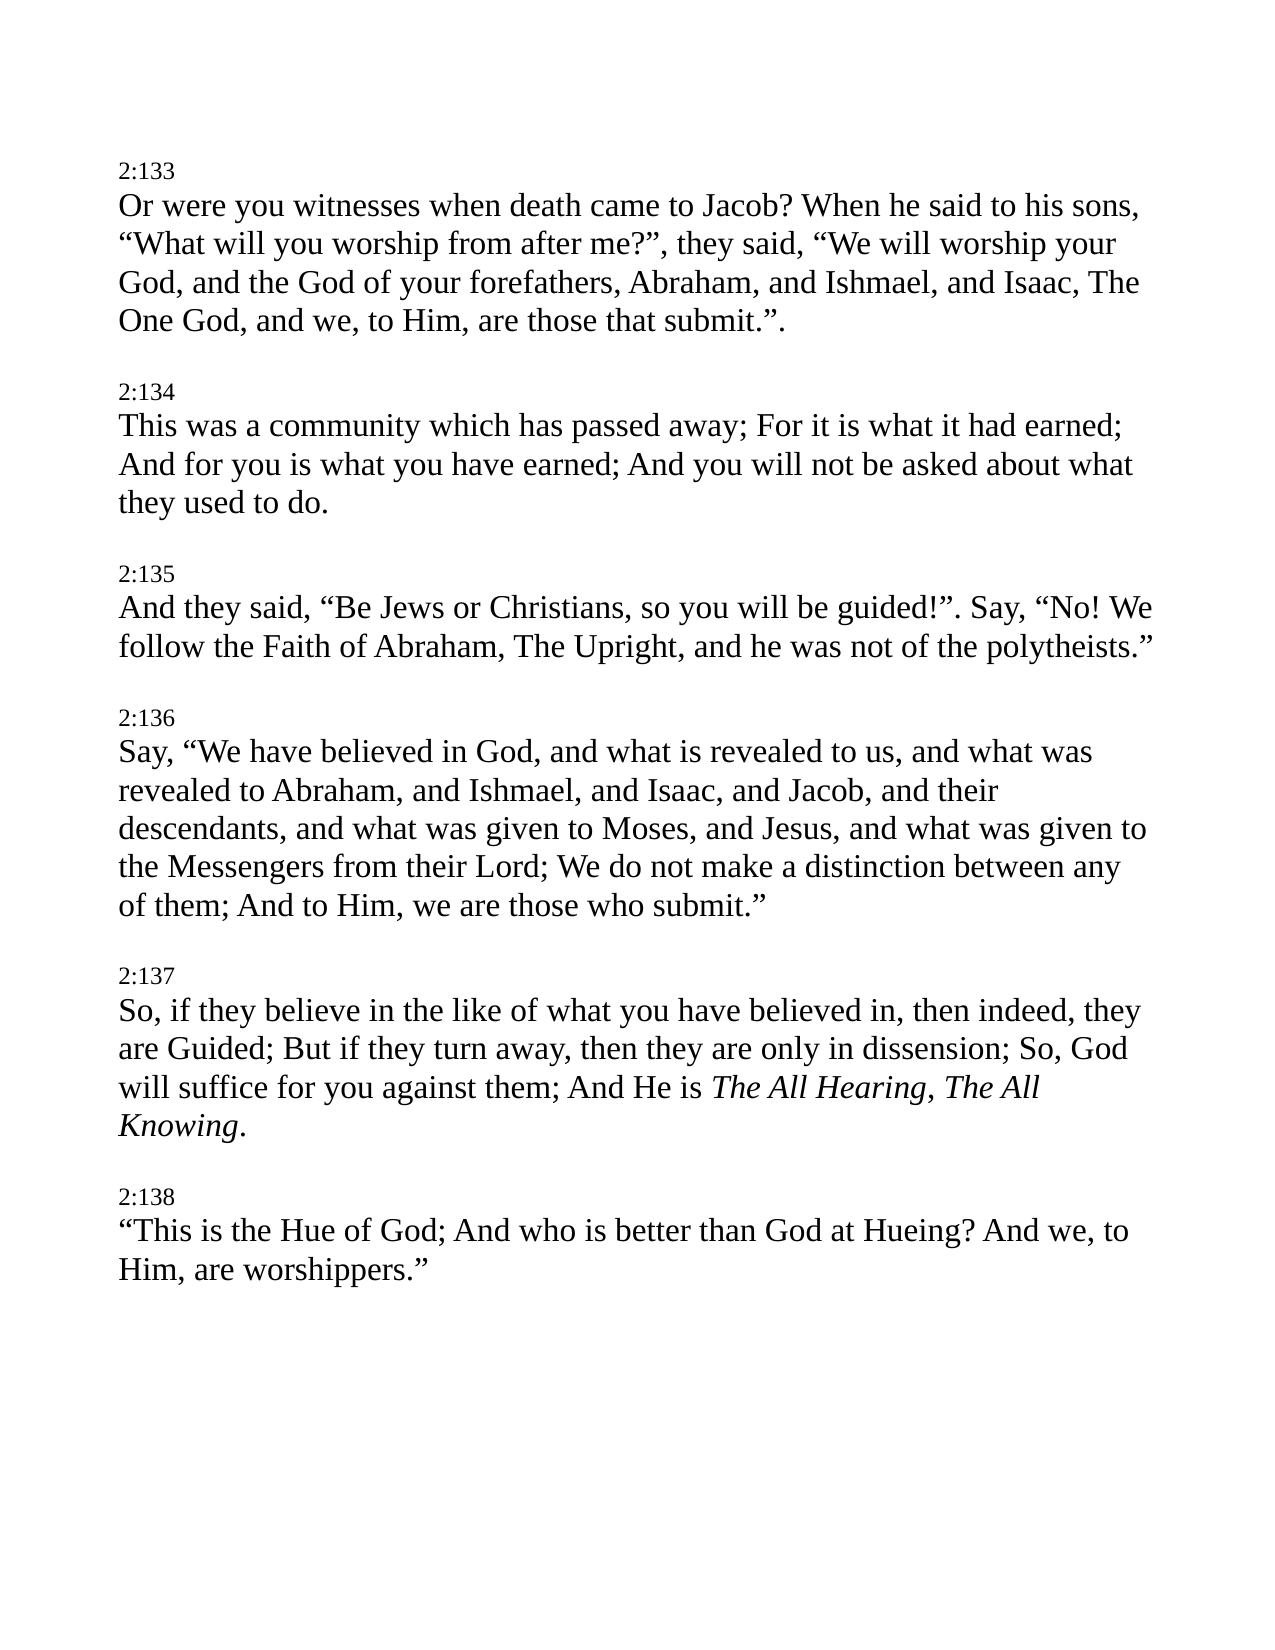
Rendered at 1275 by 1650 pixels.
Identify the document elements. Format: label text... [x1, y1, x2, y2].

text 2:134 [118, 377, 1157, 406]
text So, if they believe in the like of what you have believed in, then indeed, they are Guided; But if they turn away, then they are only in dissension; So, God will suffice for you against them; And He is The All Hearing, The All Knowing. [118, 990, 1157, 1143]
text Or were you witnesses when death came to Jacob? When he said to his sons, “What will you worship from after me?”, they said, “We will worship your God, and the God of your forefathers, Abraham, and Ishmael, and Isaac, The One God, and we, to Him, are those that submit.”. [118, 185, 1157, 338]
text 2:133 [118, 156, 1157, 185]
text And they said, “Be Jews or Christians, so you will be guided!”. Say, “No! We follow the Faith of Abraham, The Upright, and he was not of the polytheists.” [118, 588, 1157, 664]
text This was a community which has passed away; For it is what it had earned; And for you is what you have earned; And you will not be asked about what they used to do. [118, 406, 1157, 521]
text 2:135 [118, 559, 1157, 588]
text 2:136 [118, 703, 1157, 731]
text Say, “We have believed in God, and what is revealed to us, and what was revealed to Abraham, and Ishmael, and Isaac, and Jacob, and their descendants, and what was given to Moses, and Jesus, and what was given to the Messengers from their Lord; We do not make a distinction between any of them; And to Him, we are those who submit.” [118, 731, 1157, 923]
text 2:137 [118, 961, 1157, 990]
text 2:138 [118, 1182, 1157, 1211]
text “This is the Hue of God; And who is better than God at Hueing? And we, to Him, are worshippers.” [118, 1211, 1157, 1287]
